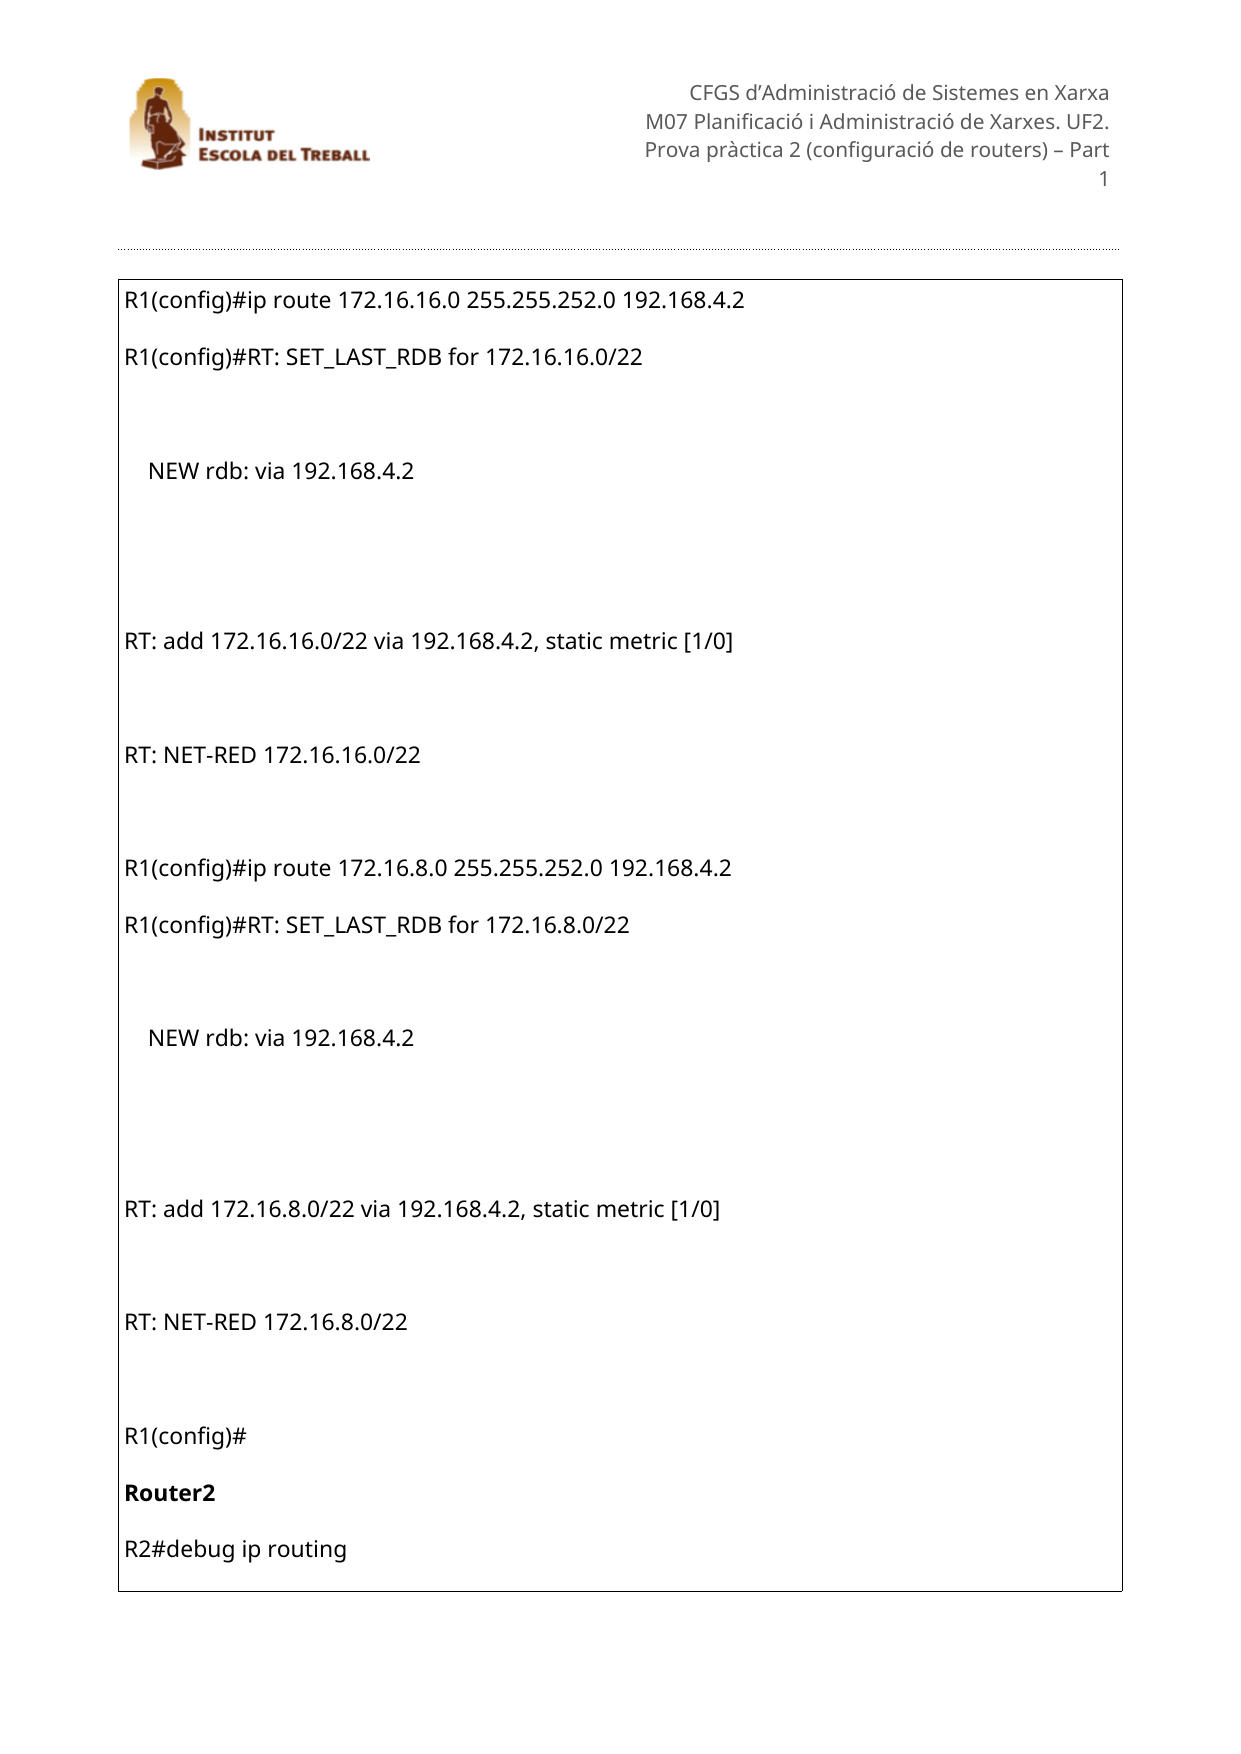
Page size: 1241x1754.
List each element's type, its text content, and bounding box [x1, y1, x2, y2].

table_header R1(config)#ip route 172.16.16.0 255.255.252.0 192.168.4.2 R1(config)#RT: SET_LAST_RDB for 172.16.16.0/22 NEW rdb: via 192.168.4.2 RT: add 172.16.16.0/22 via 192.168.4.2, static metric [1/0] RT: NET-RED 172.16.16.0/22 R1(config)#ip route 172.16.8.0 255.255.252.0 192.168.4.2 R1(config)#RT: SET_LAST_RDB for 172.16.8.0/22 NEW rdb: via 192.168.4.2 RT: add 172.16.8.0/22 via 192.168.4.2, static metric [1/0] RT: NET-RED 172.16.8.0/22 R1(config)# Router2 R2#debug ip routing [119, 280, 1122, 1591]
picture [129, 78, 370, 170]
